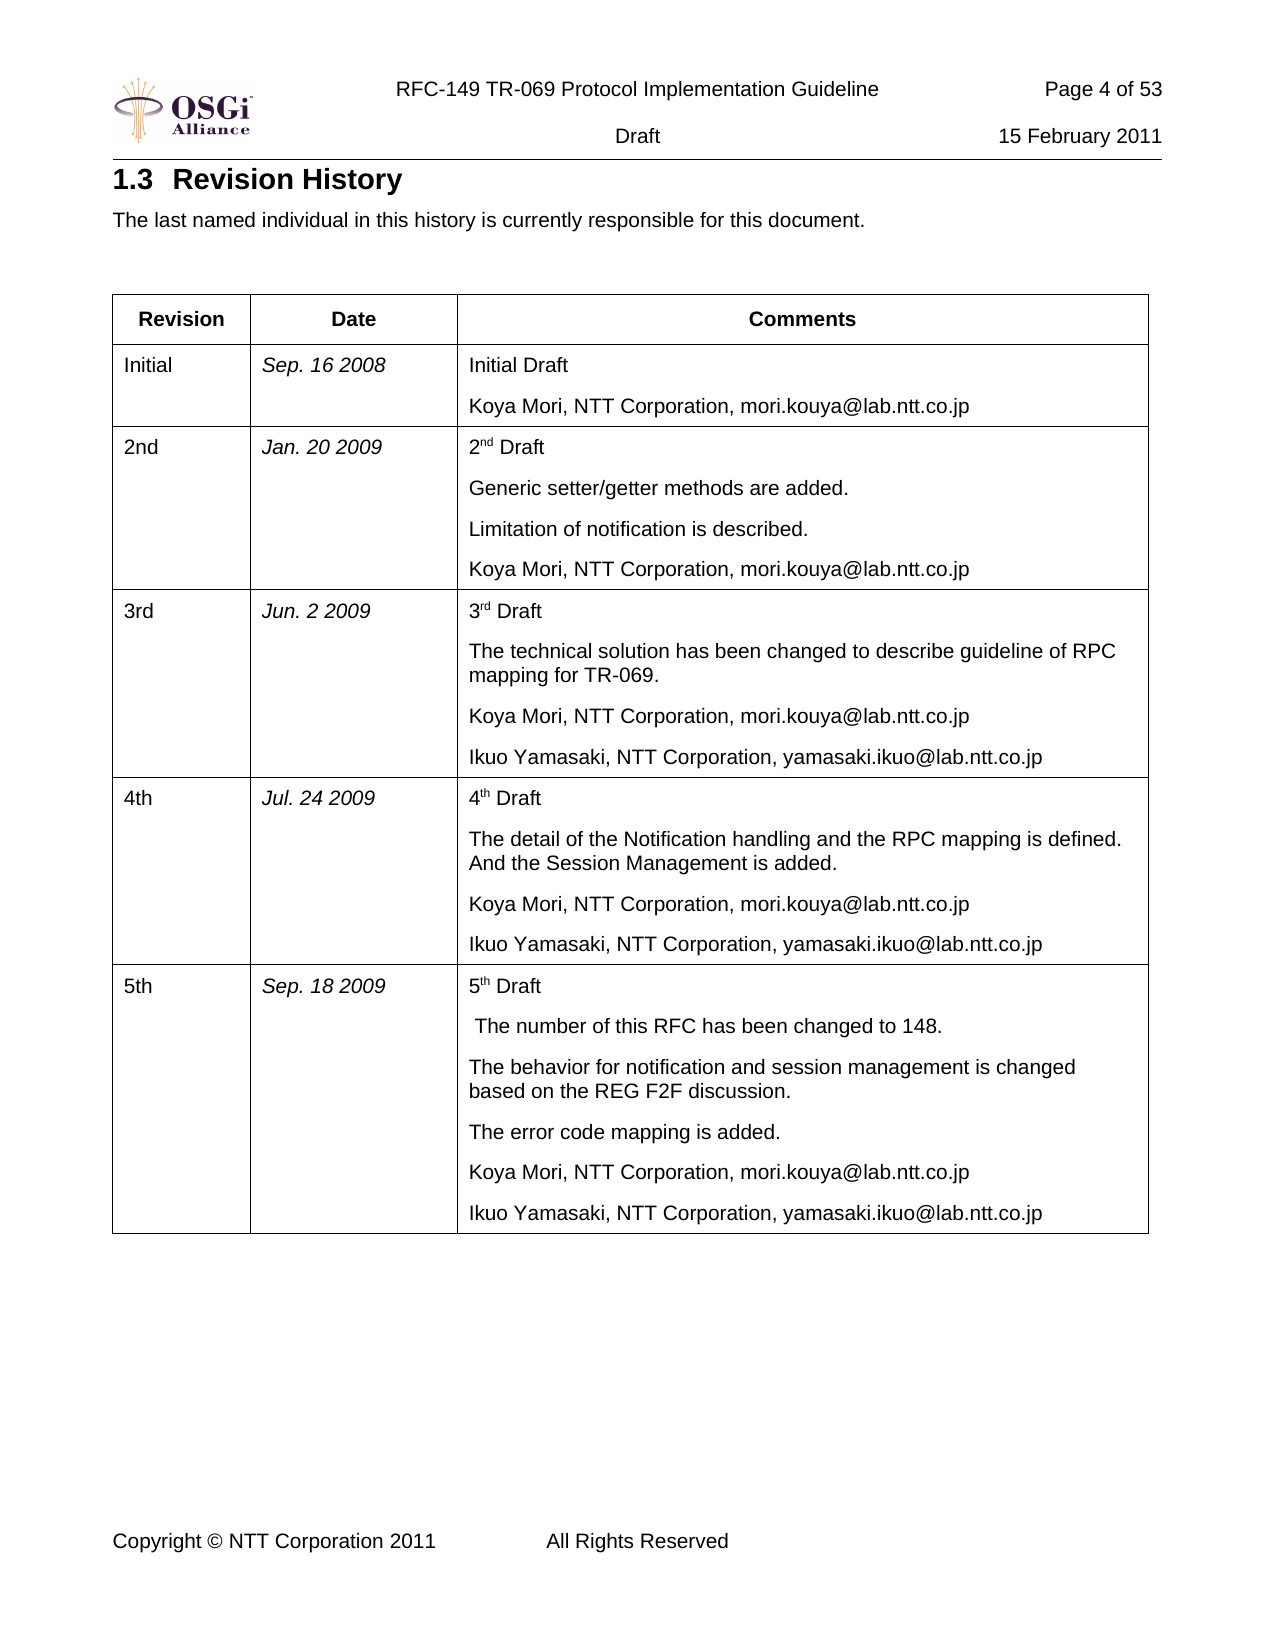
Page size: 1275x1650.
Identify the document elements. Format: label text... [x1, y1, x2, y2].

table_cell 3rd [113, 590, 250, 777]
table_cell 2nd Draft Generic setter/getter methods are added. Limitation of notification is described. Koya Mori, NTT Corporation, mori.kouya@lab.ntt.co.jp [458, 427, 1148, 589]
table_cell Sep. 16 2008 [251, 345, 457, 426]
table_cell Initial [113, 345, 250, 426]
table_cell Initial Draft Koya Mori, NTT Corporation, mori.kouya@lab.ntt.co.jp [458, 345, 1148, 426]
picture [114, 78, 254, 143]
table_cell Jun. 2 2009 [251, 590, 457, 777]
subtitle Revision History [112, 160, 1162, 196]
table_cell Jan. 20 2009 [251, 427, 457, 589]
table_cell Jul. 24 2009 [251, 778, 457, 964]
table_cell 4th [113, 778, 250, 964]
table_cell 2nd [113, 427, 250, 589]
text The last named individual in this history is currently responsible for this document. [112, 208, 1162, 232]
table_header Revision [113, 295, 250, 343]
table_cell 3rd Draft The technical solution has been changed to describe guideline of RPC mapping for TR-069. Koya Mori, NTT Corporation, mori.kouya@lab.ntt.co.jp Ikuo Yamasaki, NTT Corporation, yamasaki.ikuo@lab.ntt.co.jp [458, 590, 1148, 777]
table_header Comments [458, 295, 1148, 343]
table_cell 4th Draft The detail of the Notification handling and the RPC mapping is defined. And the Session Management is added. Koya Mori, NTT Corporation, mori.kouya@lab.ntt.co.jp Ikuo Yamasaki, NTT Corporation, yamasaki.ikuo@lab.ntt.co.jp [458, 778, 1148, 964]
table_cell Sep. 18 2009 [251, 965, 457, 1233]
table_cell 5th [113, 965, 250, 1233]
table_cell 5th Draft The number of this RFC has been changed to 148. The behavior for notification and session management is changed based on the REG F2F discussion. The error code mapping is added. Koya Mori, NTT Corporation, mori.kouya@lab.ntt.co.jp Ikuo Yamasaki, NTT Corporation, yamasaki.ikuo@lab.ntt.co.jp [458, 965, 1148, 1233]
table_header Date [251, 295, 457, 343]
